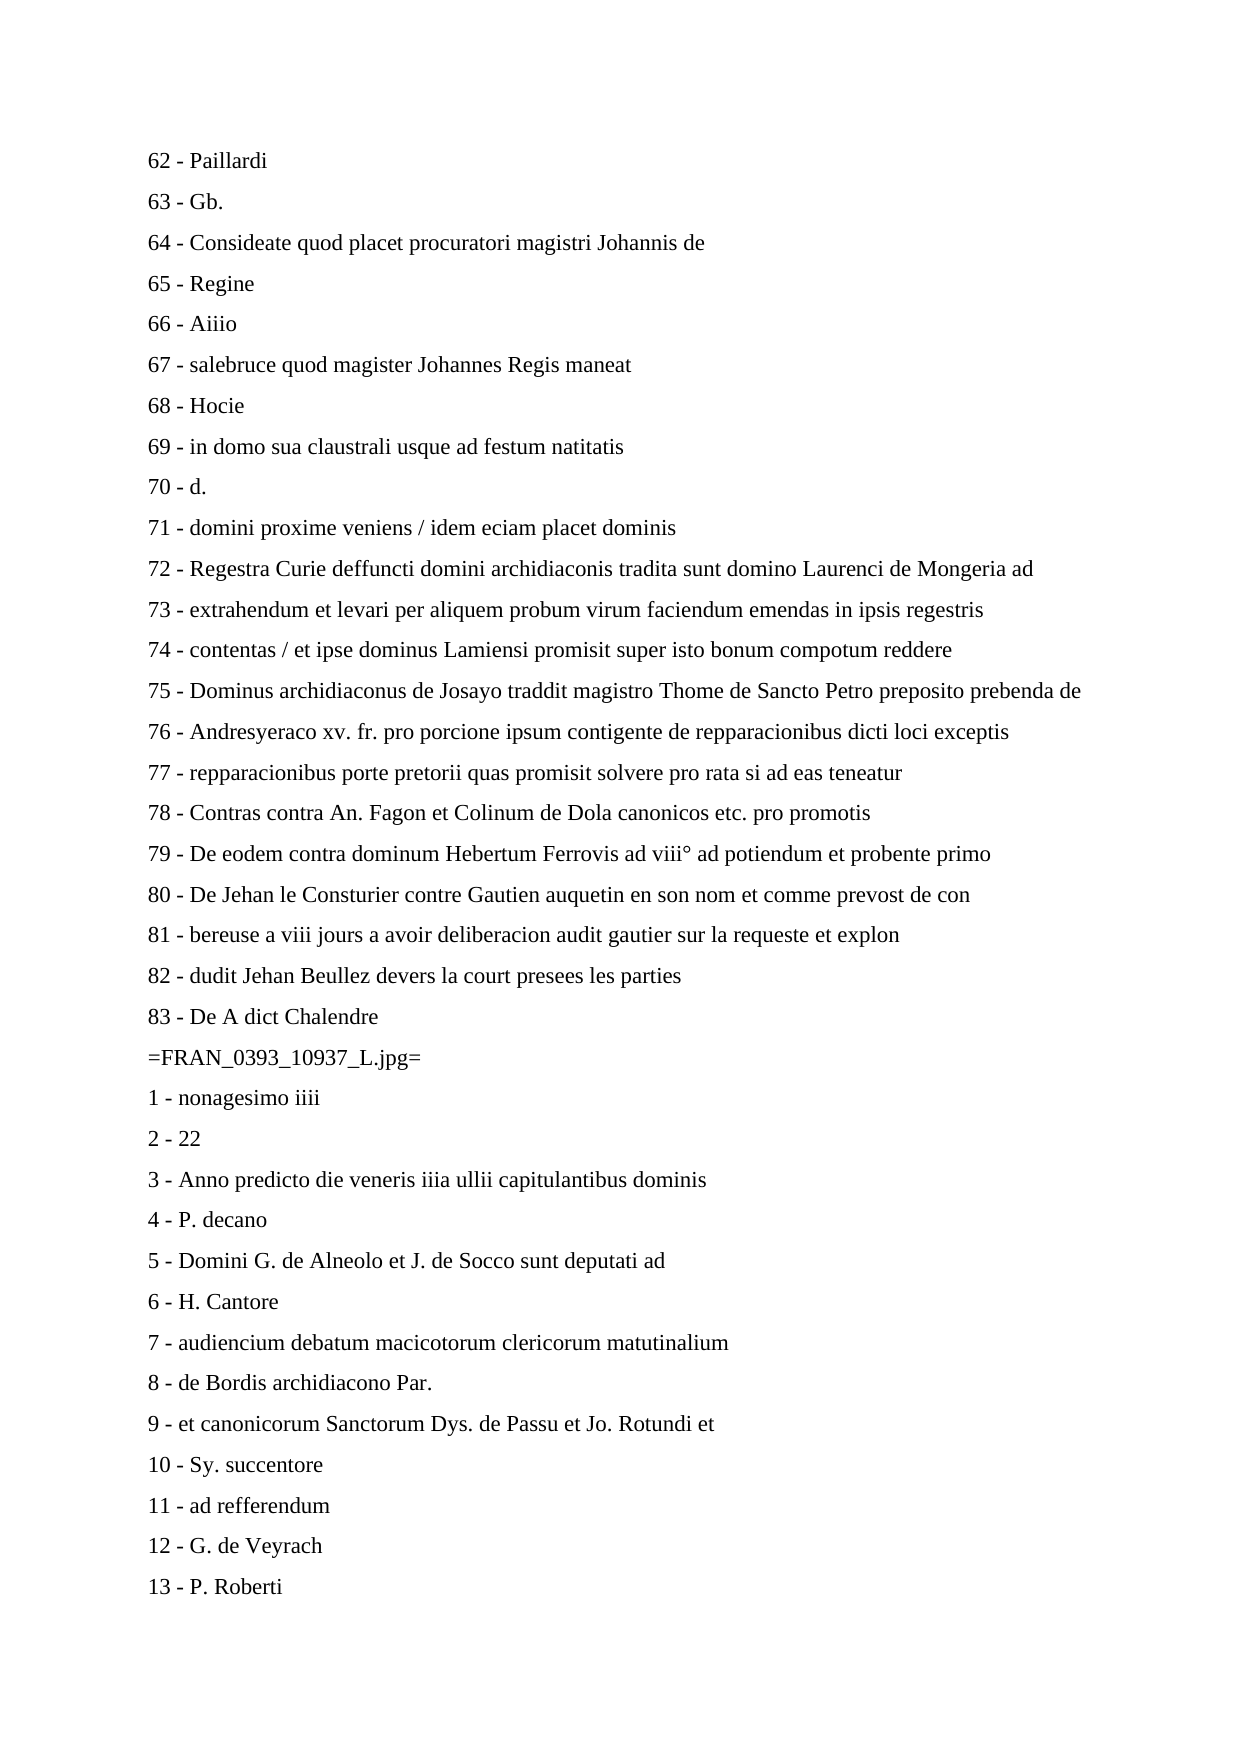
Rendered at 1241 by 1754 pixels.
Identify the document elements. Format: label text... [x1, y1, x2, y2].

text 77 - repparacionibus porte pretorii quas promisit solvere pro rata si ad eas teneatur [148, 758, 1093, 785]
text 70 - d. [148, 473, 1093, 500]
text 76 - Andresyeraco xv. fr. pro porcione ipsum contigente de repparacionibus dicti loci exceptis [148, 718, 1093, 744]
text 71 - domini proxime veniens / idem eciam placet dominis [148, 514, 1093, 541]
text 82 - dudit Jehan Beullez devers la court presees les parties [148, 962, 1093, 988]
text =FRAN_0393_10937_L.jpg= [148, 1044, 1093, 1070]
text 8 - de Bordis archidiacono Par. [148, 1369, 1093, 1396]
text 68 - Hocie [148, 392, 1093, 418]
text 65 - Regine [148, 270, 1093, 296]
text 80 - De Jehan le Consturier contre Gautien auquetin en son nom et comme prevost de con [148, 881, 1093, 907]
text 79 - De eodem contra dominum Hebertum Ferrovis ad viii° ad potiendum et probente primo [148, 840, 1093, 866]
text 2 - 22 [148, 1125, 1093, 1151]
text 83 - De A dict Chalendre [148, 1003, 1093, 1029]
text 75 - Dominus archidiaconus de Josayo traddit magistro Thome de Sancto Petro preposito prebenda de [148, 677, 1093, 703]
text 69 - in domo sua claustrali usque ad festum natitatis [148, 433, 1093, 459]
text 10 - Sy. succentore [148, 1451, 1093, 1477]
text 78 - Contras contra An. Fagon et Colinum de Dola canonicos etc. pro promotis [148, 799, 1093, 826]
text 9 - et canonicorum Sanctorum Dys. de Passu et Jo. Rotundi et [148, 1410, 1093, 1437]
text 67 - salebruce quod magister Johannes Regis maneat [148, 351, 1093, 378]
text 11 - ad refferendum [148, 1492, 1093, 1518]
text 1 - nonagesimo iiii [148, 1084, 1093, 1111]
text 3 - Anno predicto die veneris iiia ullii capitulantibus dominis [148, 1166, 1093, 1192]
text 74 - contentas / et ipse dominus Lamiensi promisit super isto bonum compotum reddere [148, 636, 1093, 663]
text 13 - P. Roberti [148, 1573, 1093, 1599]
text 6 - H. Cantore [148, 1288, 1093, 1314]
text 7 - audiencium debatum macicotorum clericorum matutinalium [148, 1329, 1093, 1355]
text 81 - bereuse a viii jours a avoir deliberacion audit gautier sur la requeste et explon [148, 921, 1093, 948]
text 73 - extrahendum et levari per aliquem probum virum faciendum emendas in ipsis regestris [148, 596, 1093, 622]
text 72 - Regestra Curie deffuncti domini archidiaconis tradita sunt domino Laurenci de Mongeria ad [148, 555, 1093, 581]
text 66 - Aiiio [148, 311, 1093, 337]
text 12 - G. de Veyrach [148, 1532, 1093, 1559]
text 5 - Domini G. de Alneolo et J. de Socco sunt deputati ad [148, 1247, 1093, 1274]
text 4 - P. decano [148, 1207, 1093, 1233]
text 62 - Paillardi [148, 148, 1093, 174]
text 64 - Consideate quod placet procuratori magistri Johannis de [148, 229, 1093, 255]
text 63 - Gb. [148, 188, 1093, 215]
